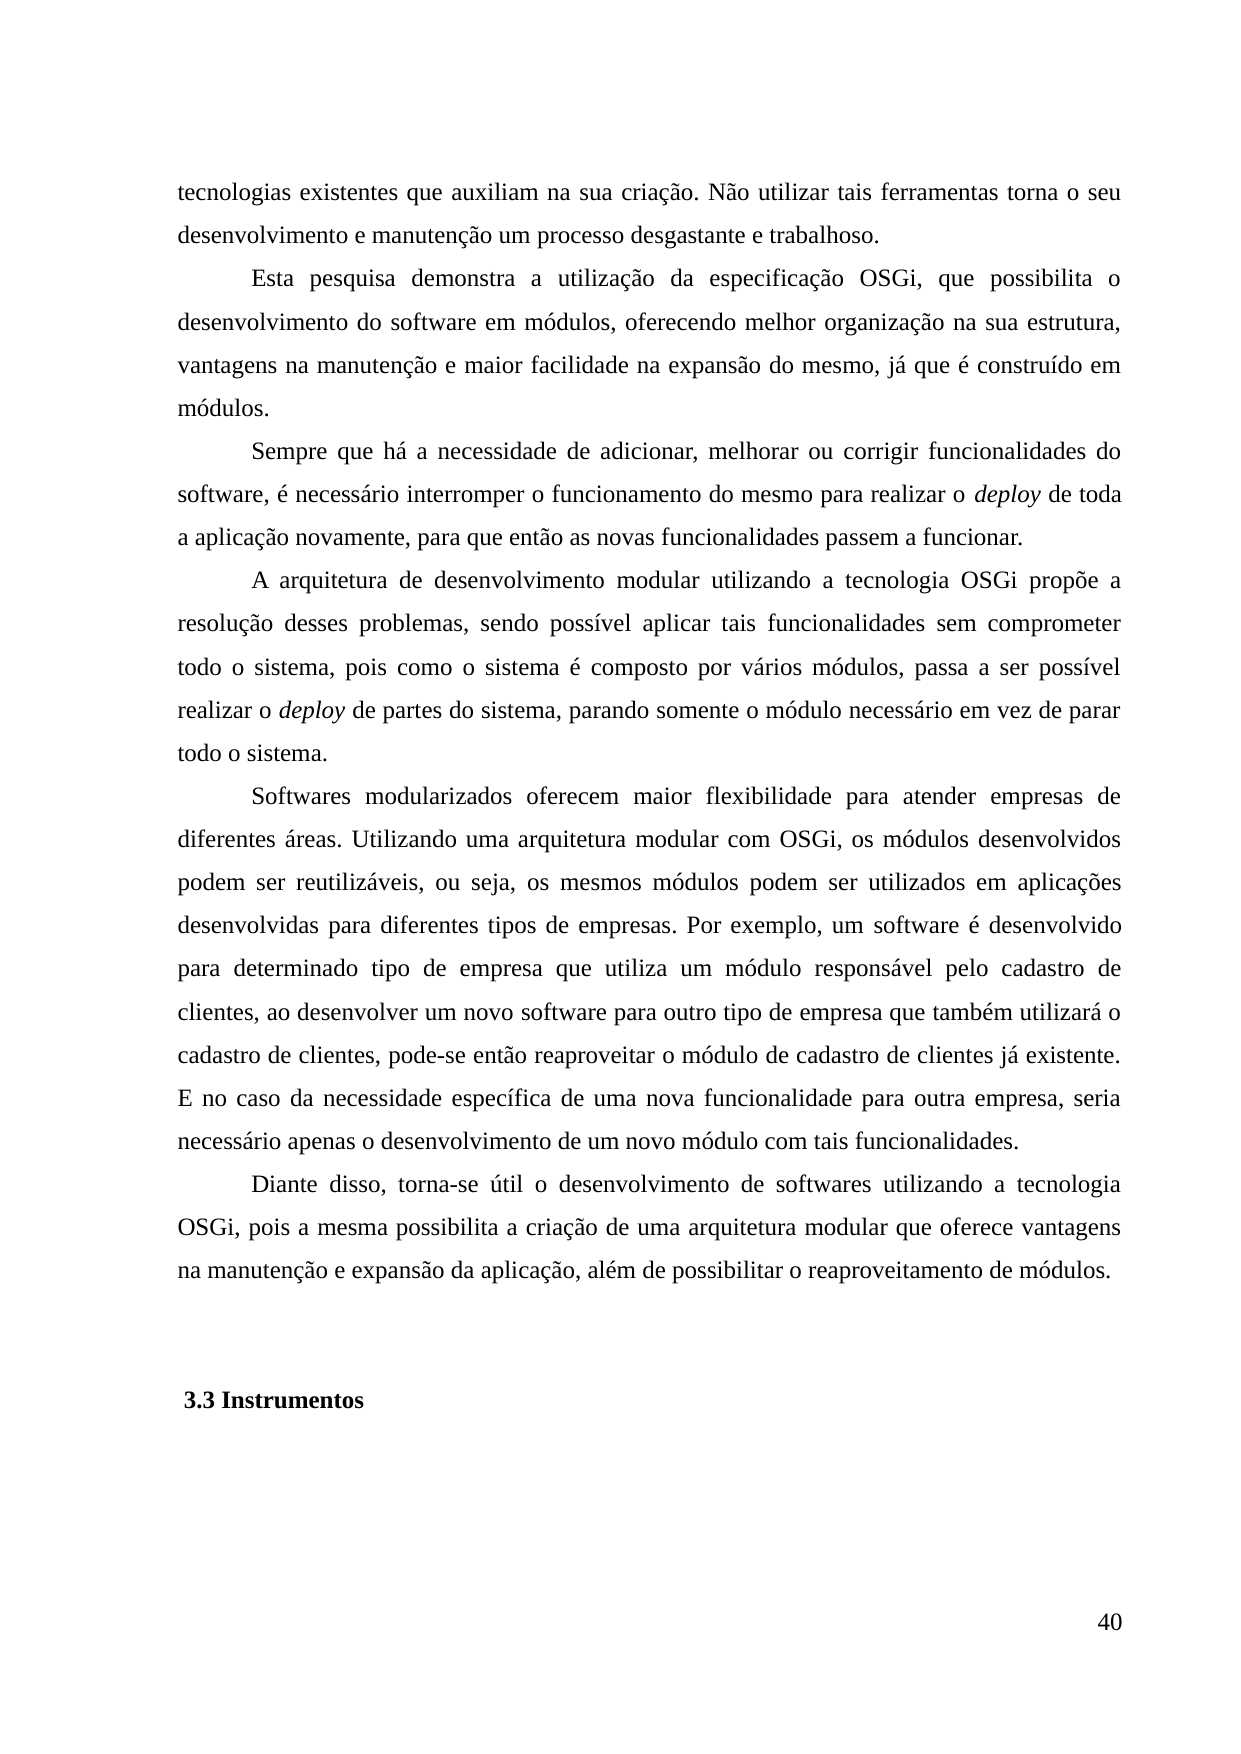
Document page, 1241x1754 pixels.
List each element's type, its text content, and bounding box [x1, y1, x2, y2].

text A arquitetura de desenvolvimento modular utilizando a tecnologia OSGi propõe a resolução desses problemas, sendo possível aplicar tais funcionalidades sem comprometer todo o sistema, pois como o sistema é composto por vários módulos, passa a ser possível realizar o deploy de partes do sistema, parando somente o módulo necessário em vez de parar todo o sistema. [177, 565, 1122, 767]
text Softwares modularizados oferecem maior flexibilidade para atender empresas de diferentes áreas. Utilizando uma arquitetura modular com OSGi, os módulos desenvolvidos podem ser reutilizáveis, ou seja, os mesmos módulos podem ser utilizados em aplicações desenvolvidas para diferentes tipos de empresas. Por exemplo, um software é desenvolvido para determinado tipo de empresa que utiliza um módulo responsável pelo cadastro de clientes, ao desenvolver um novo software para outro tipo de empresa que também utilizará o cadastro de clientes, pode-se então reaproveitar o módulo de cadastro de clientes já existente. E no caso da necessidade específica de uma nova funcionalidade para outra empresa, seria necessário apenas o desenvolvimento de um novo módulo com tais funcionalidades. [177, 781, 1122, 1155]
text Sempre que há a necessidade de adicionar, melhorar ou corrigir funcionalidades do software, é necessário interromper o funcionamento do mesmo para realizar o deploy de toda a aplicação novamente, para que então as novas funcionalidades passem a funcionar. [177, 436, 1122, 551]
subtitle Instrumentos [177, 1385, 1122, 1413]
text Diante disso, torna-se útil o desenvolvimento de softwares utilizando a tecnologia OSGi, pois a mesma possibilita a criação de uma arquitetura modular que oferece vantagens na manutenção e expansão da aplicação, além de possibilitar o reaproveitamento de módulos. [177, 1169, 1122, 1284]
text Esta pesquisa demonstra a utilização da especificação OSGi, que possibilita o desenvolvimento do software em módulos, oferecendo melhor organização na sua estrutura, vantagens na manutenção e maior facilidade na expansão do mesmo, já que é construído em módulos. [177, 263, 1122, 422]
text tecnologias existentes que auxiliam na sua criação. Não utilizar tais ferramentas torna o seu desenvolvimento e manutenção um processo desgastante e trabalhoso. [177, 177, 1122, 249]
